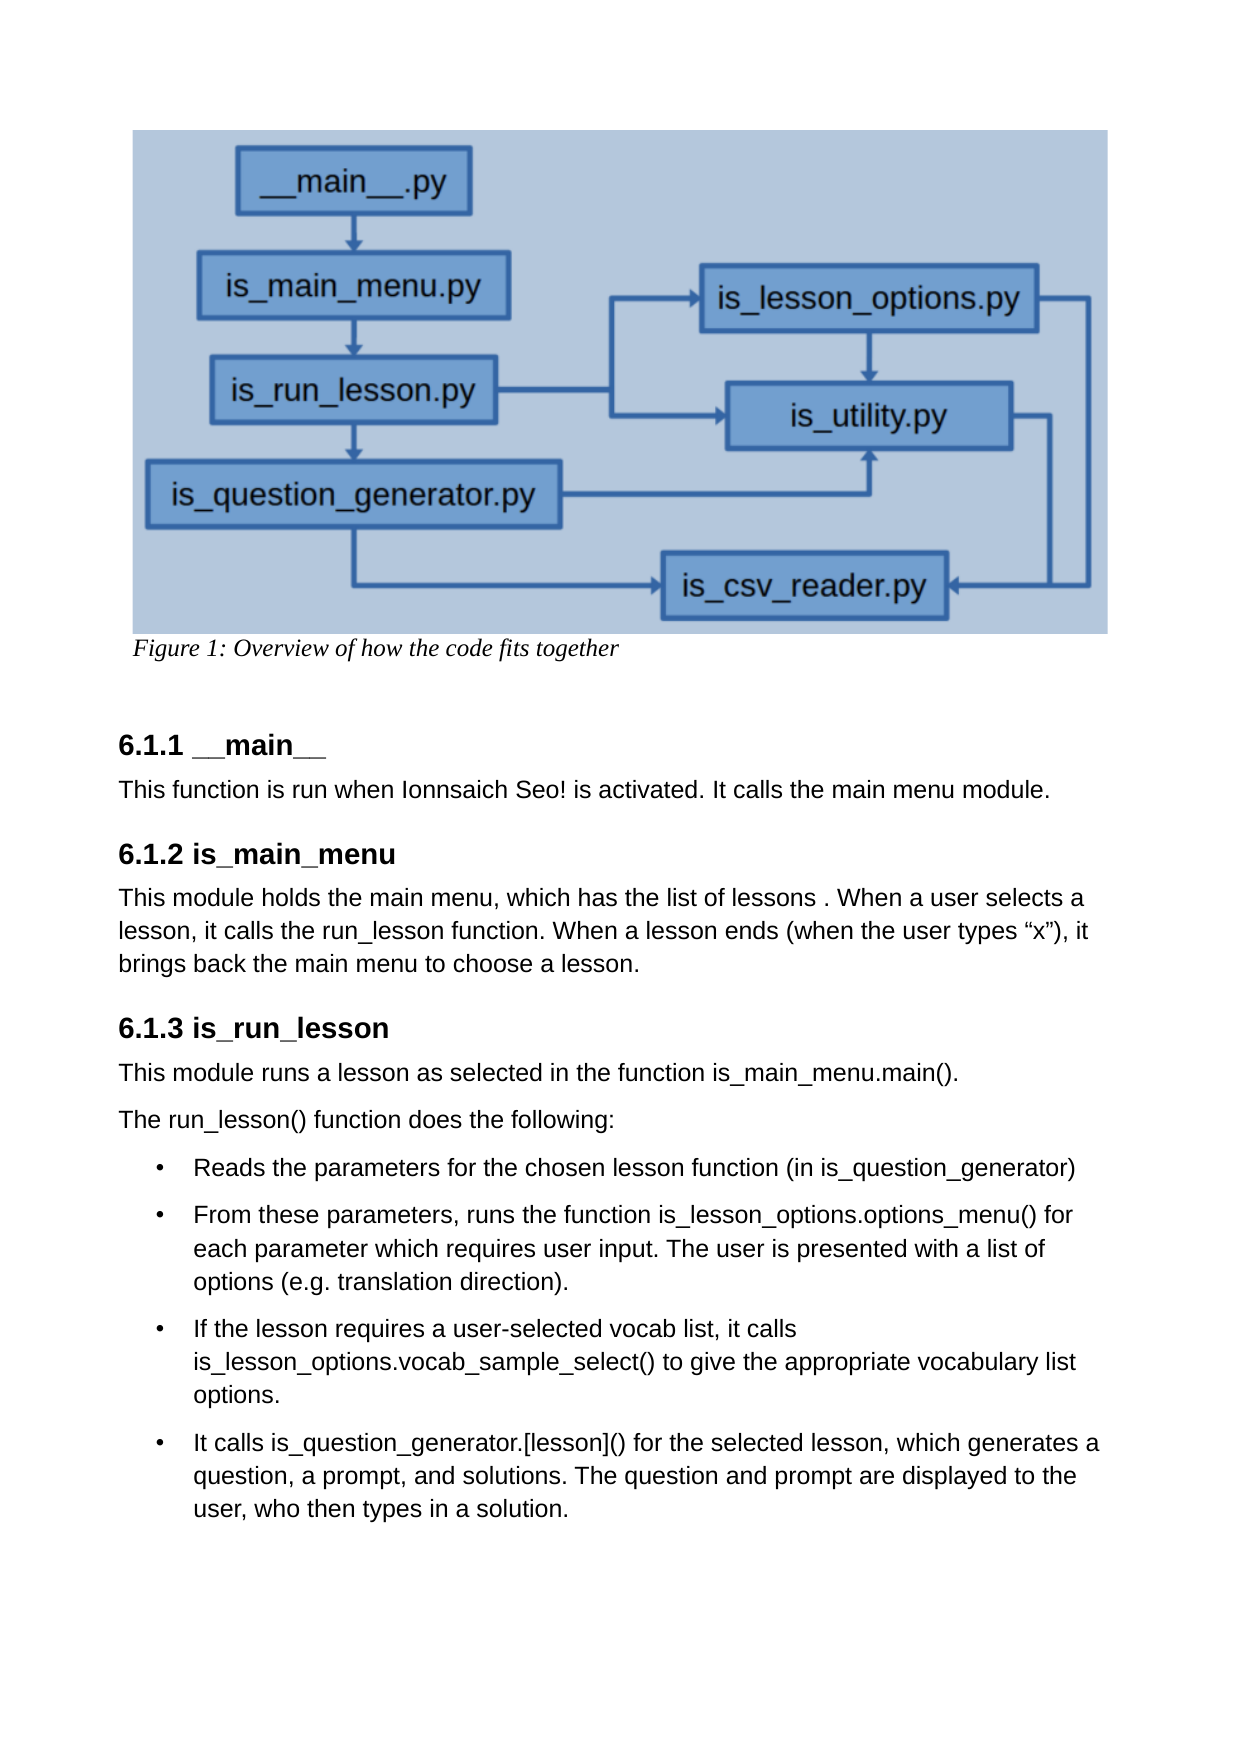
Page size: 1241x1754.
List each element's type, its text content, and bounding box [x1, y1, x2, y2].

subtitle __main__ [118, 728, 1122, 762]
text This module holds the main menu, which has the list of lessons . When a user selects a lesson, it calls the run_lesson function. When a lesson ends (when the user types “x”), it brings back the main menu to choose a lesson. [118, 883, 1122, 978]
text Figure 1: Overview of how the code fits together [133, 634, 1108, 662]
subtitle is_main_menu [118, 837, 1122, 871]
text This function is run when Ionnsaich Seo! is activated. It calls the main menu module. [118, 774, 1122, 803]
subtitle is_run_lesson [118, 1011, 1122, 1045]
picture [132, 130, 1108, 634]
list It calls is_question_generator.[lesson]() for the selected lesson, which generates a question, a prompt, and solutions. The question and prompt are displayed to the user, who then types in a solution. [156, 1428, 1122, 1523]
list Reads the parameters for the chosen lesson function (in is_question_generator) [156, 1153, 1122, 1182]
list From these parameters, runs the function is_lesson_options.options_menu() for each parameter which requires user input. The user is presented with a list of options (e.g. translation direction). [156, 1200, 1122, 1295]
list If the lesson requires a user-selected vocab list, it calls is_lesson_options.vocab_sample_select() to give the appropriate vocabulary list options. [156, 1314, 1122, 1409]
text The run_lesson() function does the following: [118, 1105, 1122, 1134]
text This module runs a lesson as selected in the function is_main_menu.main(). [118, 1057, 1122, 1086]
